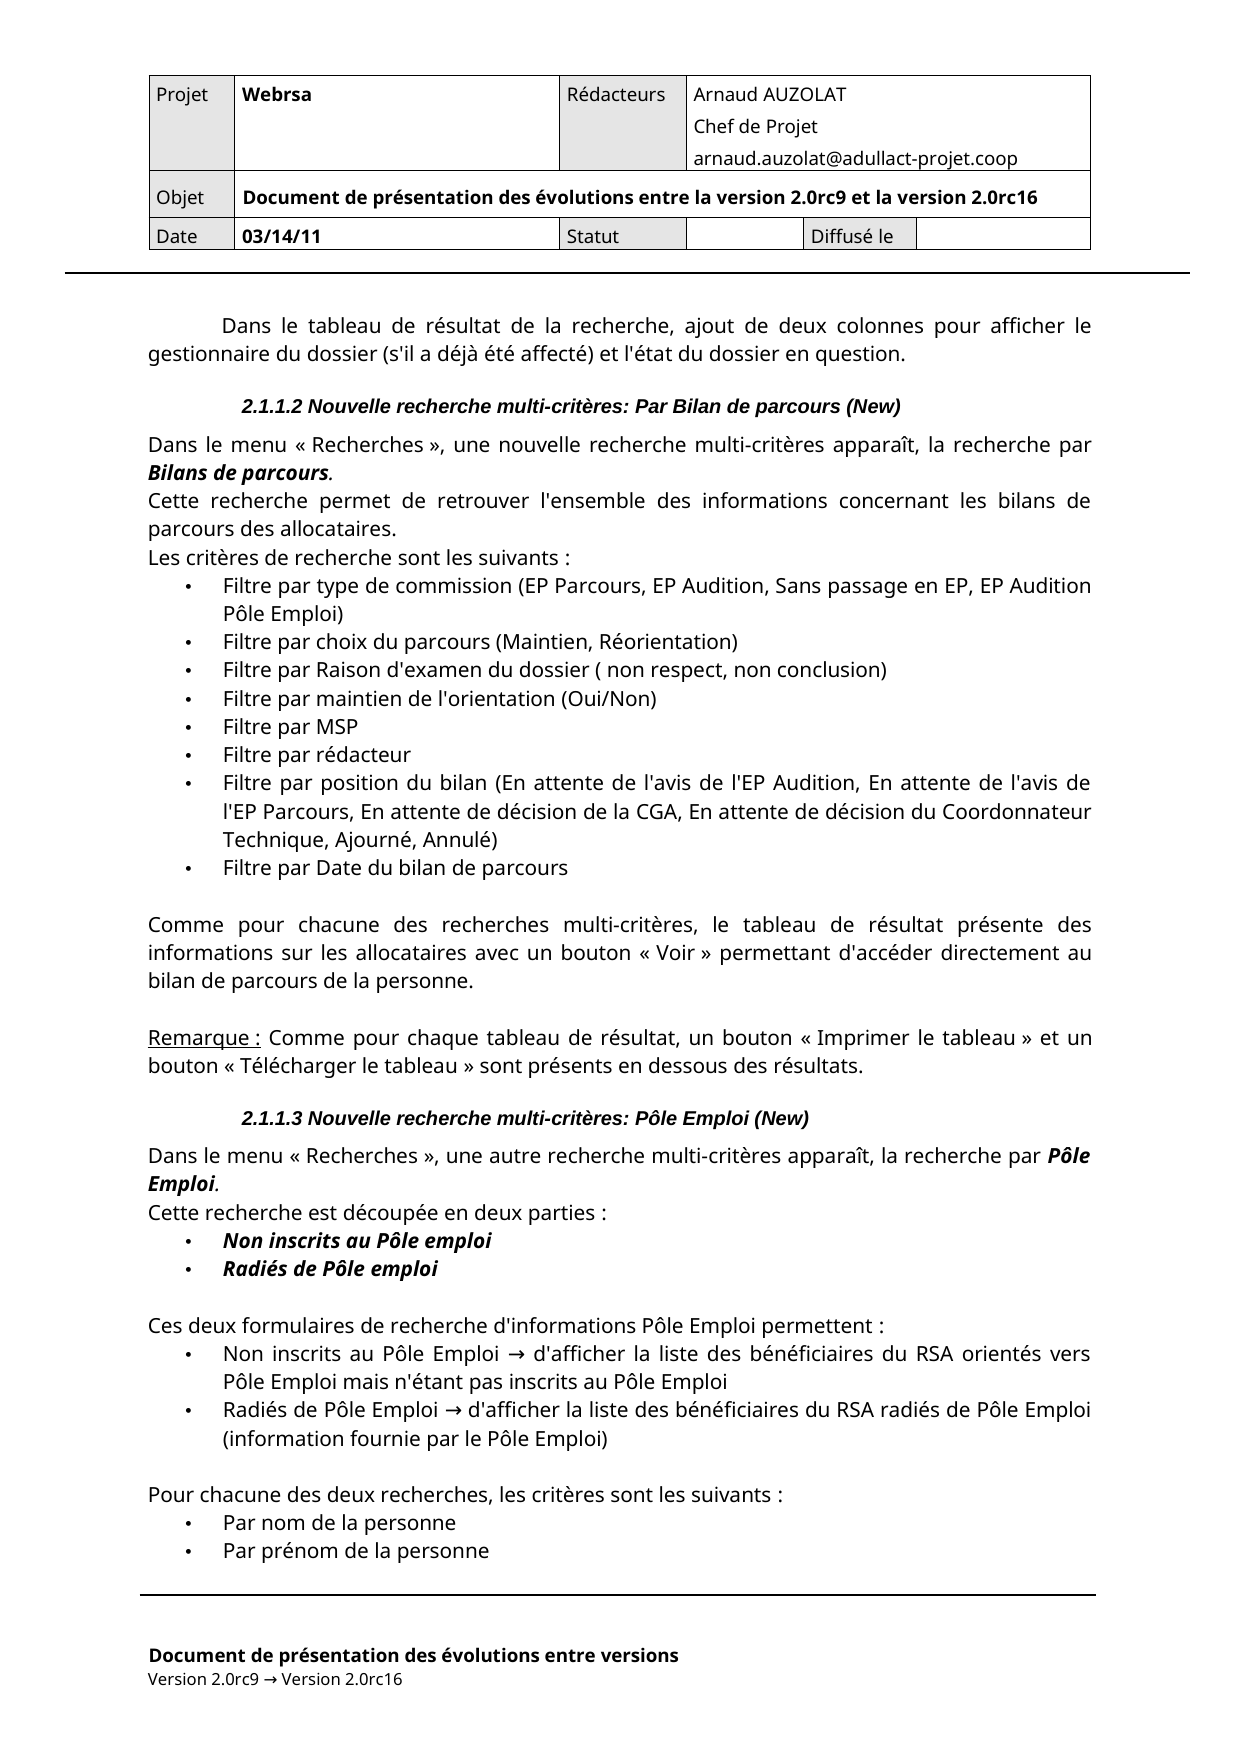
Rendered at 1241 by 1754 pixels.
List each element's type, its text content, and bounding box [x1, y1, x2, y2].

list Filtre par Raison d'examen du dossier ( non respect, non conclusion) [185, 656, 1092, 684]
list Non inscrits au Pôle Emploi → d'afficher la liste des bénéficiaires du RSA orientés vers Pôle Emploi mais n'étant pas inscrits au Pôle Emploi [185, 1339, 1092, 1395]
list Filtre par maintien de l'orientation (Oui/Non) [185, 684, 1092, 712]
text Pour chacune des deux recherches, les critères sont les suivants : [148, 1480, 1092, 1508]
text Cette recherche est découpée en deux parties : [148, 1198, 1092, 1226]
list Non inscrits au Pôle emploi [185, 1226, 1092, 1254]
list Filtre par Date du bilan de parcours [185, 853, 1092, 881]
text Dans le menu « Recherches », une nouvelle recherche multi-critères apparaît, la recherche par Bilans de parcours. [148, 430, 1092, 486]
list Filtre par position du bilan (En attente de l'avis de l'EP Audition, En attente de l'avis de l'EP Parcours, En attente de décision de la CGA, En attente de décision du Coordonnateur Technique, Ajourné, Annulé) [185, 768, 1092, 853]
list Filtre par choix du parcours (Maintien, Réorientation) [185, 627, 1092, 656]
list Filtre par type de commission (EP Parcours, EP Audition, Sans passage en EP, EP Audition Pôle Emploi) [185, 571, 1092, 627]
text Dans le tableau de résultat de la recherche, ajout de deux colonnes pour afficher le gestionnaire du dossier (s'il a déjà été affecté) et l'état du dossier en question. [148, 311, 1092, 367]
text Ces deux formulaires de recherche d'informations Pôle Emploi permettent : [148, 1311, 1092, 1339]
list Par prénom de la personne [185, 1537, 1092, 1565]
text Comme pour chacune des recherches multi-critères, le tableau de résultat présente des informations sur les allocataires avec un bouton « Voir » permettant d'accéder directement au bilan de parcours de la personne. [148, 910, 1092, 994]
subtitle Nouvelle recherche multi-critères: Par Bilan de parcours (New) [236, 396, 1092, 418]
list Radiés de Pôle Emploi → d'afficher la liste des bénéficiaires du RSA radiés de Pôle Emploi (information fournie par le Pôle Emploi) [185, 1395, 1092, 1452]
list Filtre par rédacteur [185, 740, 1092, 768]
list Radiés de Pôle emploi [185, 1254, 1092, 1282]
text Dans le menu « Recherches », une autre recherche multi-critères apparaît, la recherche par Pôle Emploi. [148, 1141, 1092, 1198]
list Filtre par MSP [185, 712, 1092, 740]
list Par nom de la personne [185, 1508, 1092, 1537]
text Les critères de recherche sont les suivants : [148, 543, 1092, 571]
subtitle Nouvelle recherche multi-critères: Pôle Emploi (New) [236, 1107, 1092, 1129]
text Cette recherche permet de retrouver l'ensemble des informations concernant les bilans de parcours des allocataires. [148, 486, 1092, 543]
text Remarque : Comme pour chaque tableau de résultat, un bouton « Imprimer le tableau » et un bouton « Télécharger le tableau » sont présents en dessous des résultats. [148, 1023, 1092, 1079]
